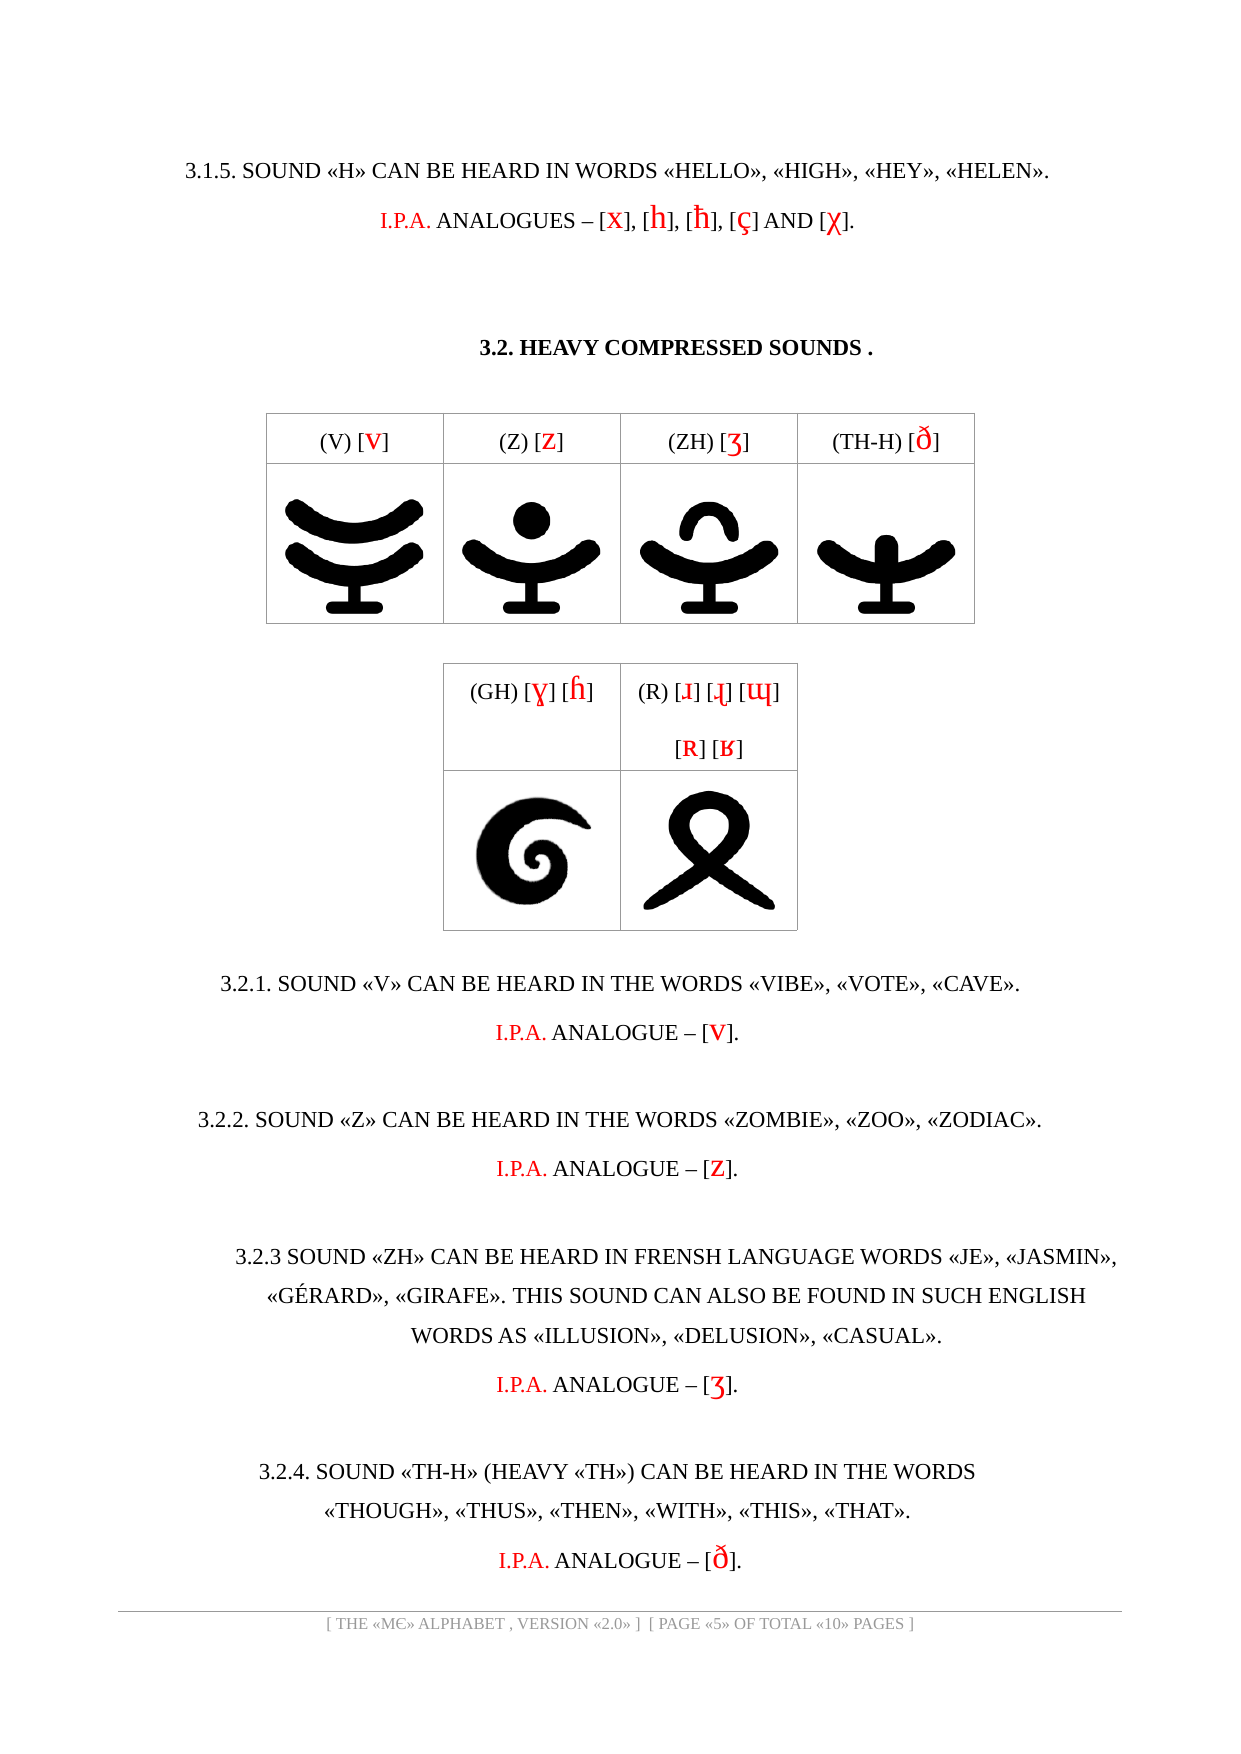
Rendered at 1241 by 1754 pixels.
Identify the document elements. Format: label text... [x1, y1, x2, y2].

text 3.2.4. SOUND «TH-H» (HEAVY «TH») CAN BE HEARD IN THE WORDS «THOUGH», «THUS», «THEN», «WITH», «THIS», «THAT». [118, 1458, 1122, 1524]
table_header (ZH) [ʒ] [621, 414, 797, 462]
table_cell [798, 464, 974, 623]
table_header (V) [v] [267, 414, 443, 462]
table_cell [621, 464, 797, 623]
table_cell [444, 771, 620, 930]
table_header (R) [ɹ] [ɻ] [ɰ] [ʀ] [ʁ] [621, 664, 797, 770]
picture [280, 468, 429, 617]
picture [634, 468, 783, 617]
table_cell [621, 771, 797, 930]
text I.P.A. ANALOGUE – [z]. [118, 1146, 1122, 1184]
text I.P.A. ANALOGUE – [ʒ]. [118, 1361, 1122, 1399]
table_header (Z) [z] [444, 414, 620, 462]
picture [457, 468, 606, 617]
text I.P.A. ANALOGUE – [ð]. [118, 1537, 1122, 1575]
table_cell [267, 464, 443, 623]
text 3.1.5. SOUND «H» CAN BE HEARD IN WORDS «HELLO», «HIGH», «HEY», «HELEN». [118, 158, 1122, 184]
list 3.2. HEAVY COMPRESSED SOUNDS . [193, 333, 1122, 360]
text 3.2.1. SOUND «V» CAN BE HEARD IN THE WORDS «VIBE», «VOTE», «CAVE». [118, 970, 1122, 996]
picture [811, 468, 961, 617]
text 3.2.2. SOUND «Z» CAN BE HEARD IN THE WORDS «ZOMBIE», «ZOO», «ZODIAC». [118, 1106, 1122, 1133]
text I.P.A. ANALOGUES – [x], [h], [ħ], [ç] AND [χ]. [118, 197, 1122, 235]
table_cell [444, 464, 620, 623]
list 3.2.3 SOUND «ZH» CAN BE HEARD IN FRENSH LANGUAGE WORDS «JE», «JASMIN», «GÉRARD», «GIRAFE». THIS SOUND CAN ALSO BE FOUND IN SUCH ENGLISH WORDS AS «ILLUSION», «DELUSION», «CASUAL». [193, 1243, 1122, 1348]
picture [457, 775, 606, 925]
picture [634, 775, 784, 925]
text I.P.A. ANALOGUE – [v]. [118, 1009, 1122, 1048]
table_header (GH) [ɣ] [ɦ] [444, 664, 620, 770]
table_header (TH-H) [ð] [798, 414, 974, 462]
